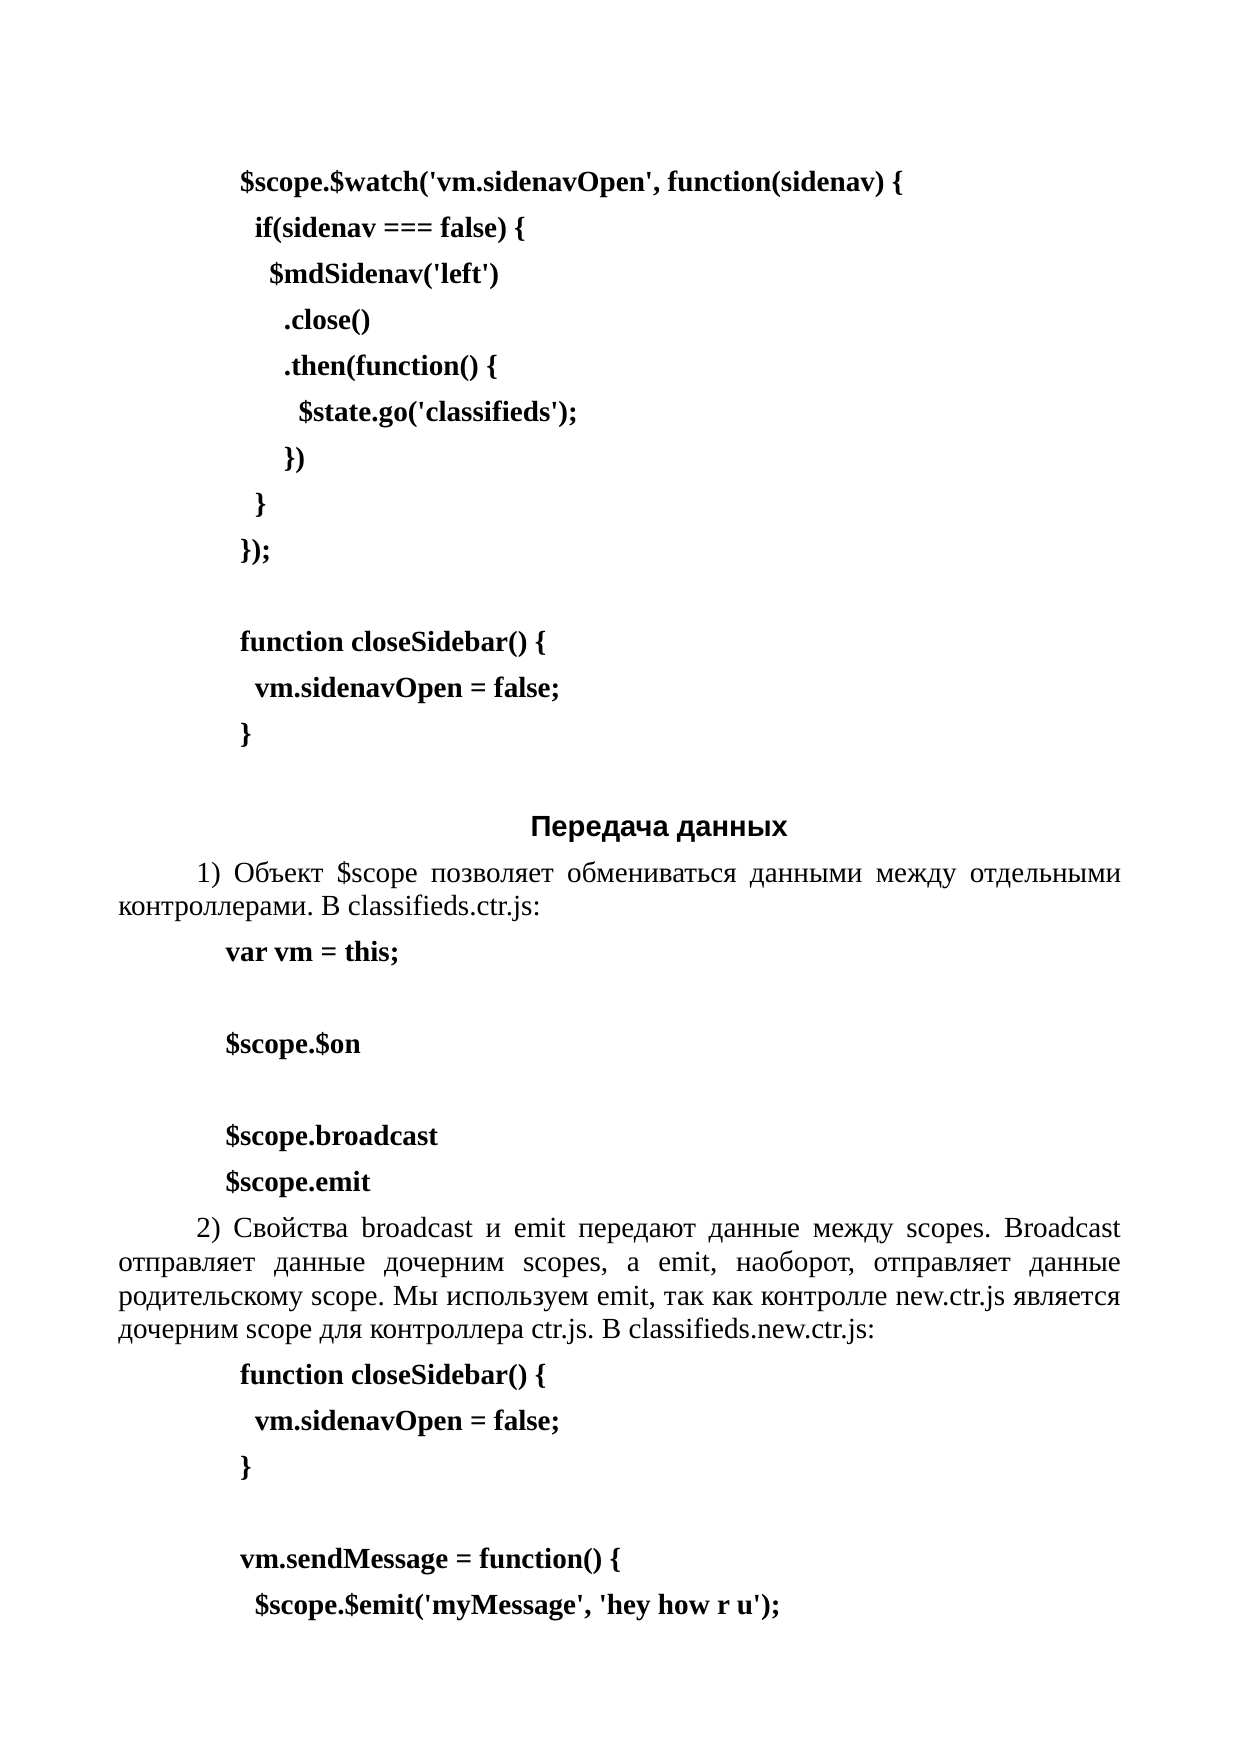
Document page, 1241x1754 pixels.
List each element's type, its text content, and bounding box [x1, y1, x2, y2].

text function closeSidebar() { [118, 1357, 1122, 1391]
text 2) Свойства broadcast и emit передают данные между scopes. Broadcast отправляет данные дочерним scopes, а emit, наоборот, отправляет данные родительскому scope. Мы используем emit, так как контролле new.ctr.js является дочерним scope для контроллера ctr.js. В classifieds.new.ctr.js: [118, 1211, 1122, 1345]
text .then(function() { [118, 348, 1122, 382]
text $state.go('classifieds'); [118, 394, 1122, 428]
text vm.sidenavOpen = false; [118, 1403, 1122, 1437]
text vm.sidenavOpen = false; [118, 671, 1122, 704]
text $scope.$on [118, 1026, 1122, 1060]
text var vm = this; [118, 934, 1122, 968]
text $scope.broadcast [118, 1118, 1122, 1152]
text }); [118, 532, 1122, 566]
text 1) Объект $scope позволяет обмениваться данными между отдельными контроллерами. В classifieds.ctr.js: [118, 855, 1122, 922]
text $scope.$watch('vm.sidenavOpen', function(sidenav) { [118, 164, 1122, 198]
text } [118, 486, 1122, 520]
text $scope.emit [118, 1164, 1122, 1198]
text } [118, 1449, 1122, 1483]
text $scope.$emit('myMessage', 'hey how r u'); [118, 1587, 1122, 1621]
text vm.sendMessage = function() { [118, 1541, 1122, 1575]
text .close() [118, 302, 1122, 336]
text $mdSidenav('left') [118, 256, 1122, 290]
text if(sidenav === false) { [118, 210, 1122, 244]
text }) [118, 440, 1122, 474]
text function closeSidebar() { [118, 624, 1122, 658]
subtitle Передача данных [118, 809, 1122, 842]
text } [118, 717, 1122, 750]
